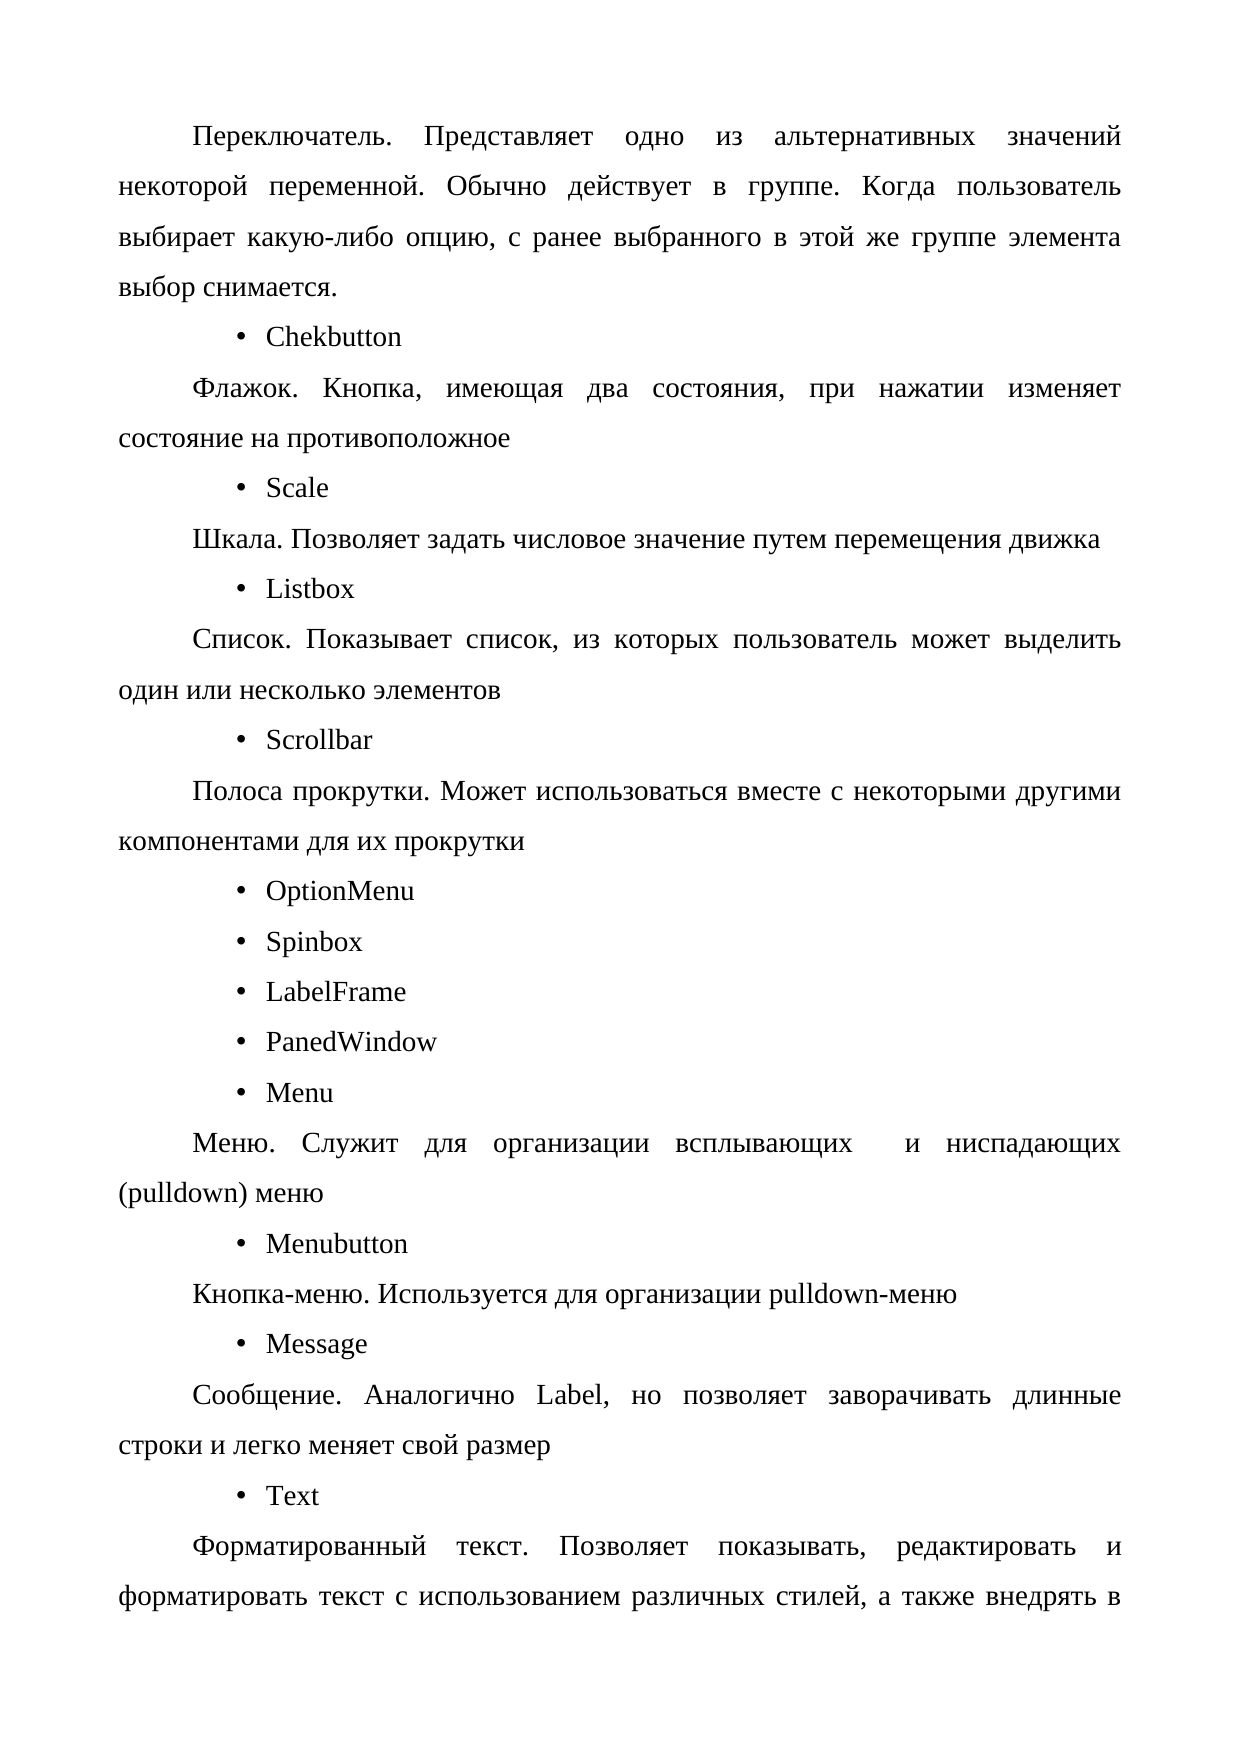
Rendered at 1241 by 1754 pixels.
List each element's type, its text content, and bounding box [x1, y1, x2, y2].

text Кнопка-меню. Используется для организации pulldown-меню [118, 1276, 1122, 1310]
list Menu [162, 1075, 1122, 1108]
list Menubutton [162, 1226, 1122, 1259]
list Chekbutton [162, 319, 1122, 353]
list Scale [162, 470, 1122, 504]
list Spinbox [162, 924, 1122, 957]
list Listbox [162, 571, 1122, 605]
list Text [162, 1478, 1122, 1511]
text Флажок. Кнопка, имеющая два состояния, при нажатии изменяет состояние на противоположное [118, 370, 1122, 454]
list PanedWindow [162, 1024, 1122, 1058]
text Переключатель. Представляет одно из альтернативных значений некоторой переменной. Обычно действует в группе. Когда пользователь выбирает какую-либо опцию, с ранее выбранного в этой же группе элемента выбор снимается. [118, 118, 1122, 303]
text Полоса прокрутки. Может использоваться вместе с некоторыми другими компонентами для их прокрутки [118, 773, 1122, 856]
text Сообщение. Аналогично Label, но позволяет заворачивать длинные строки и легко меняет свой размер [118, 1377, 1122, 1461]
list Scrollbar [162, 722, 1122, 756]
list OptionMenu [162, 873, 1122, 907]
text Шкала. Позволяет задать числовое значение путем перемещения движка [118, 521, 1122, 554]
text Меню. Служит для организации всплывающих и ниспадающих (pulldown) меню [118, 1125, 1122, 1209]
list LabelFrame [162, 974, 1122, 1008]
text Список. Показывает список, из которых пользователь может выделить один или несколько элементов [118, 622, 1122, 705]
list Message [162, 1327, 1122, 1360]
text Форматированный текст. Позволяет показывать, редактировать и форматировать текст с использованием различных стилей, а также внедрять в [118, 1528, 1122, 1612]
